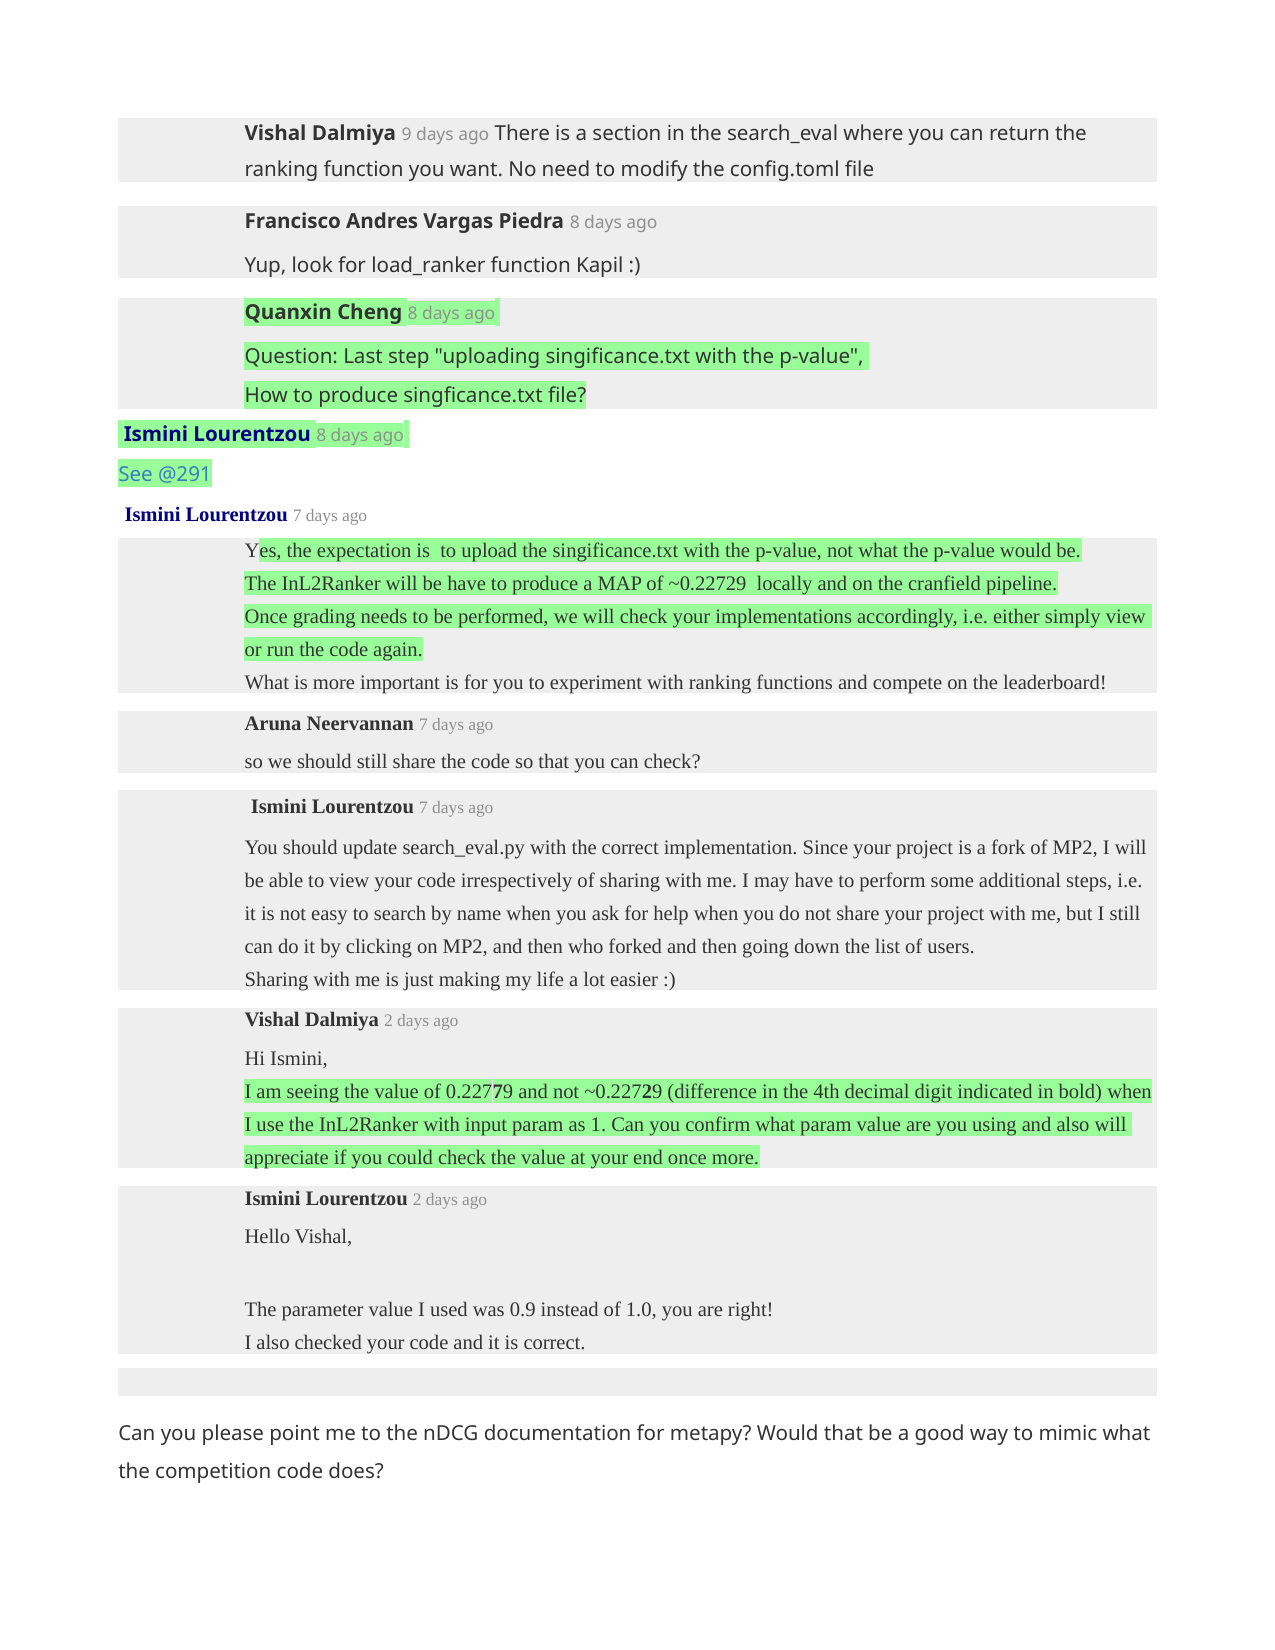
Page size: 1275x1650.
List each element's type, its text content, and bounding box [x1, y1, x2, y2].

text I am seeing the value of 0.22779 and not ~0.22729 (difference in the 4th decimal digit indicated in bold) when I use the InL2Ranker with input param as 1. Can you confirm what param value are you using and also will appreciate if you could check the value at your end once more. [244, 1079, 1157, 1168]
text See @291 [118, 459, 1157, 487]
text Question: Last step "uploading singificance.txt with the p-value", How to produce singficance.txt file? [244, 342, 1157, 409]
text Yup, look for load_ranker function Kapil :) [244, 251, 1157, 278]
text The InL2Ranker will be have to produce a MAP of ~0.22729 locally and on the cranfield pipeline. [244, 571, 1157, 595]
text Ismini Lourentzou 7 days ago [244, 790, 1157, 819]
text You should update search_eval.py with the correct implementation. Since your project is a fork of MP2, I will be able to view your code irrespectively of sharing with me. I may have to perform some additional steps, i.e. it is not easy to search by name when you ask for help when you do not share your project with me, but I still can do it by clicking on MP2, and then who forked and then going down the list of users. [244, 835, 1157, 957]
text Francisco Andres Vargas Piedra 8 days ago [244, 206, 1157, 234]
text The parameter value I used was 0.9 instead of 1.0, you are right! [244, 1297, 1157, 1321]
text Hi Ismini, [244, 1046, 1157, 1070]
text Ismini Lourentzou 8 days ago [118, 420, 1157, 448]
text I also checked your code and it is correct. [244, 1330, 1157, 1354]
text Vishal Dalmiya 9 days ago There is a section in the search_eval where you can return the ranking function you want. No need to modify the config.toml file [244, 118, 1157, 182]
text Can you please point me to the nDCG documentation for metapy? Would that be a good way to mimic what the competition code does? [118, 1418, 1157, 1485]
text Quanxin Cheng 8 days ago [244, 298, 1157, 326]
text Once grading needs to be performed, we will check your implementations accordingly, i.e. either simply view or run the code again. [244, 604, 1157, 661]
text Ismini Lourentzou 2 days ago [244, 1186, 1157, 1209]
text Sharing with me is just making my life a lot easier :) [244, 967, 1157, 990]
text Aruna Neervannan 7 days ago [244, 711, 1157, 734]
text Yes, the expectation is to upload the singificance.txt with the p-value, not what the p-value would be. [244, 538, 1157, 562]
text Ismini Lourentzou 7 days ago [118, 498, 1157, 527]
text Hello Vishal, [244, 1224, 1157, 1248]
text so we should still share the code so that you can check? [244, 749, 1157, 773]
text What is more important is for you to experiment with ranking functions and compete on the leaderboard! [244, 670, 1157, 693]
text Vishal Dalmiya 2 days ago [244, 1008, 1157, 1031]
